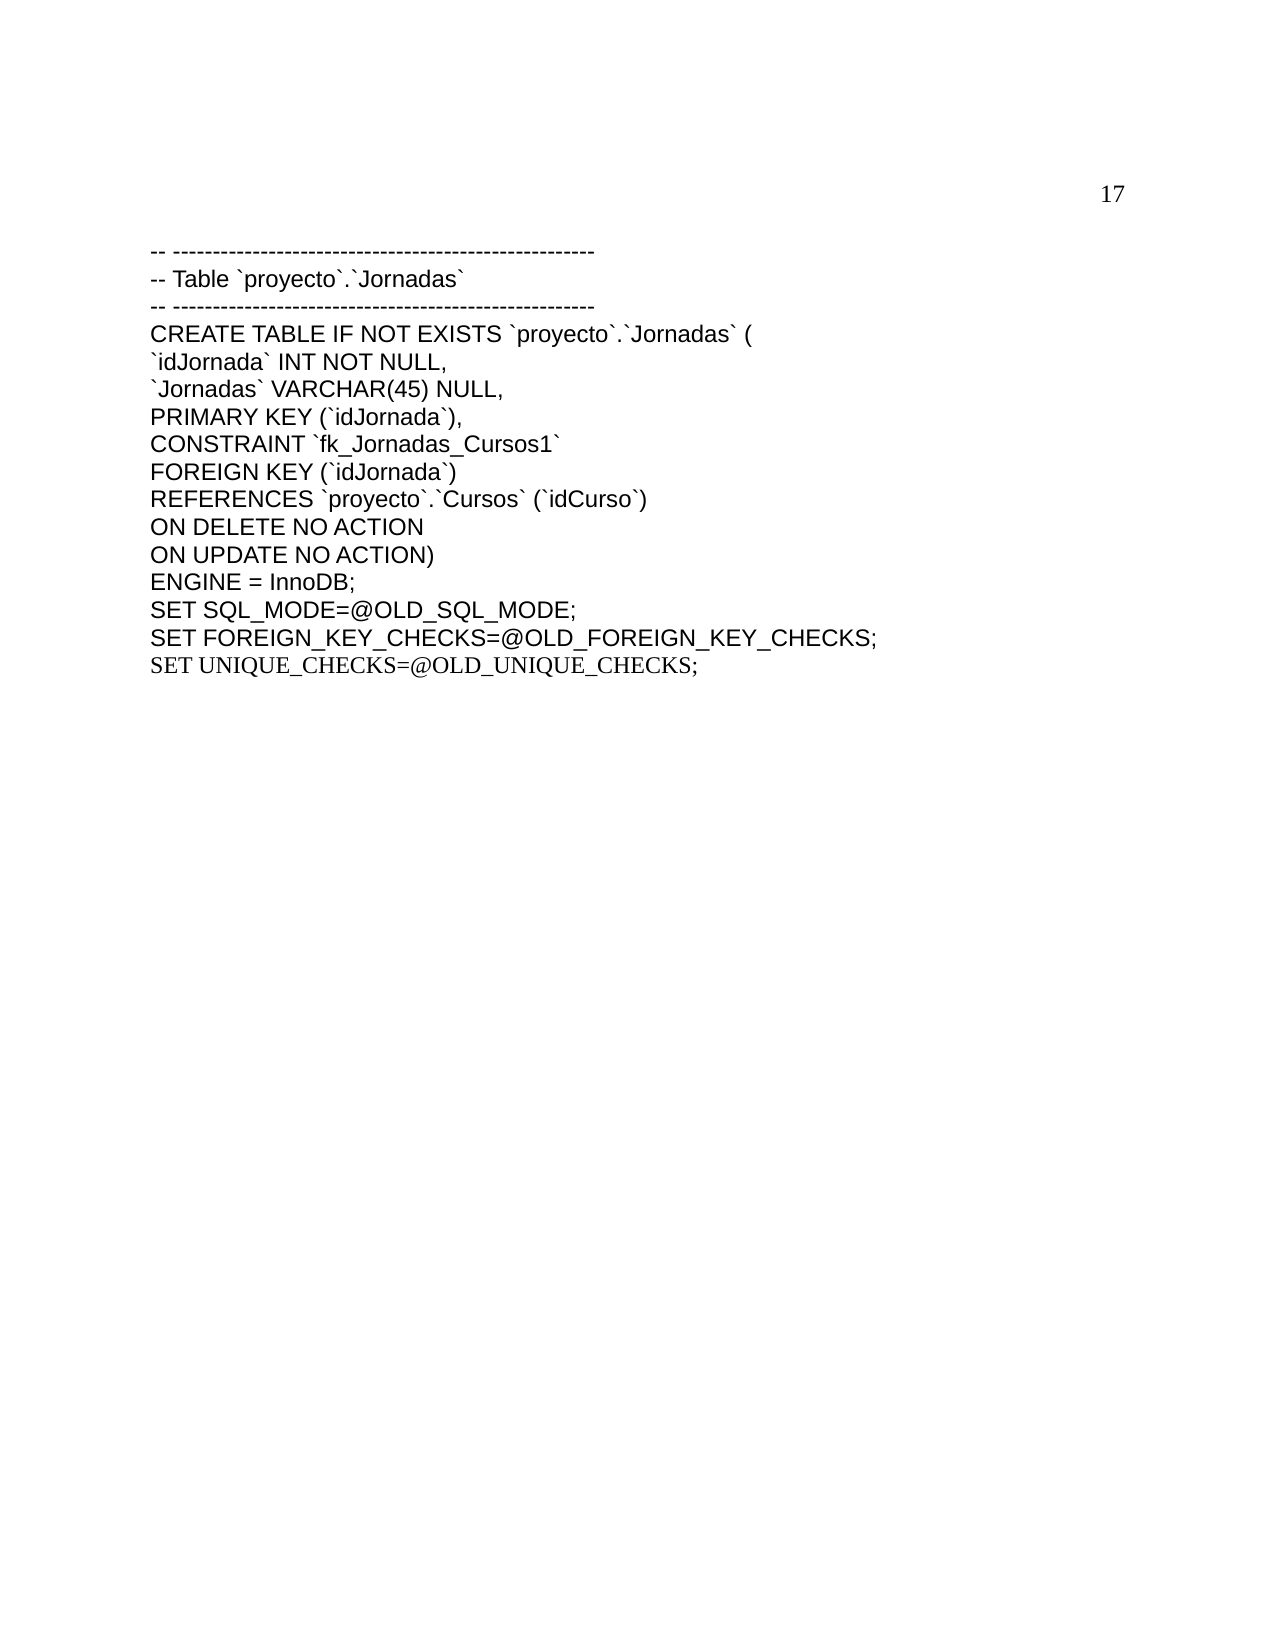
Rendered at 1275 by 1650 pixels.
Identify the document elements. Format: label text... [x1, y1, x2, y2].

text -- Table `proyecto`.`Jornadas` [150, 264, 1125, 292]
text CONSTRAINT `fk_Jornadas_Cursos1` [150, 430, 1125, 458]
text CREATE TABLE IF NOT EXISTS `proyecto`.`Jornadas` ( [150, 320, 1125, 347]
text SET FOREIGN_KEY_CHECKS=@OLD_FOREIGN_KEY_CHECKS; [150, 623, 1125, 651]
text REFERENCES `proyecto`.`Cursos` (`idCurso`) [150, 485, 1125, 513]
text SET UNIQUE_CHECKS=@OLD_UNIQUE_CHECKS; [150, 651, 1125, 706]
text `Jornadas` VARCHAR(45) NULL, [150, 375, 1125, 403]
text FOREIGN KEY (`idJornada`) [150, 458, 1125, 485]
text -- ----------------------------------------------------- [150, 237, 1125, 264]
text `idJornada` INT NOT NULL, [150, 347, 1125, 375]
text ON DELETE NO ACTION [150, 513, 1125, 541]
text -- ----------------------------------------------------- [150, 292, 1125, 320]
text ENGINE = InnoDB; [150, 568, 1125, 596]
text PRIMARY KEY (`idJornada`), [150, 403, 1125, 430]
text ON UPDATE NO ACTION) [150, 541, 1125, 568]
text SET SQL_MODE=@OLD_SQL_MODE; [150, 596, 1125, 623]
